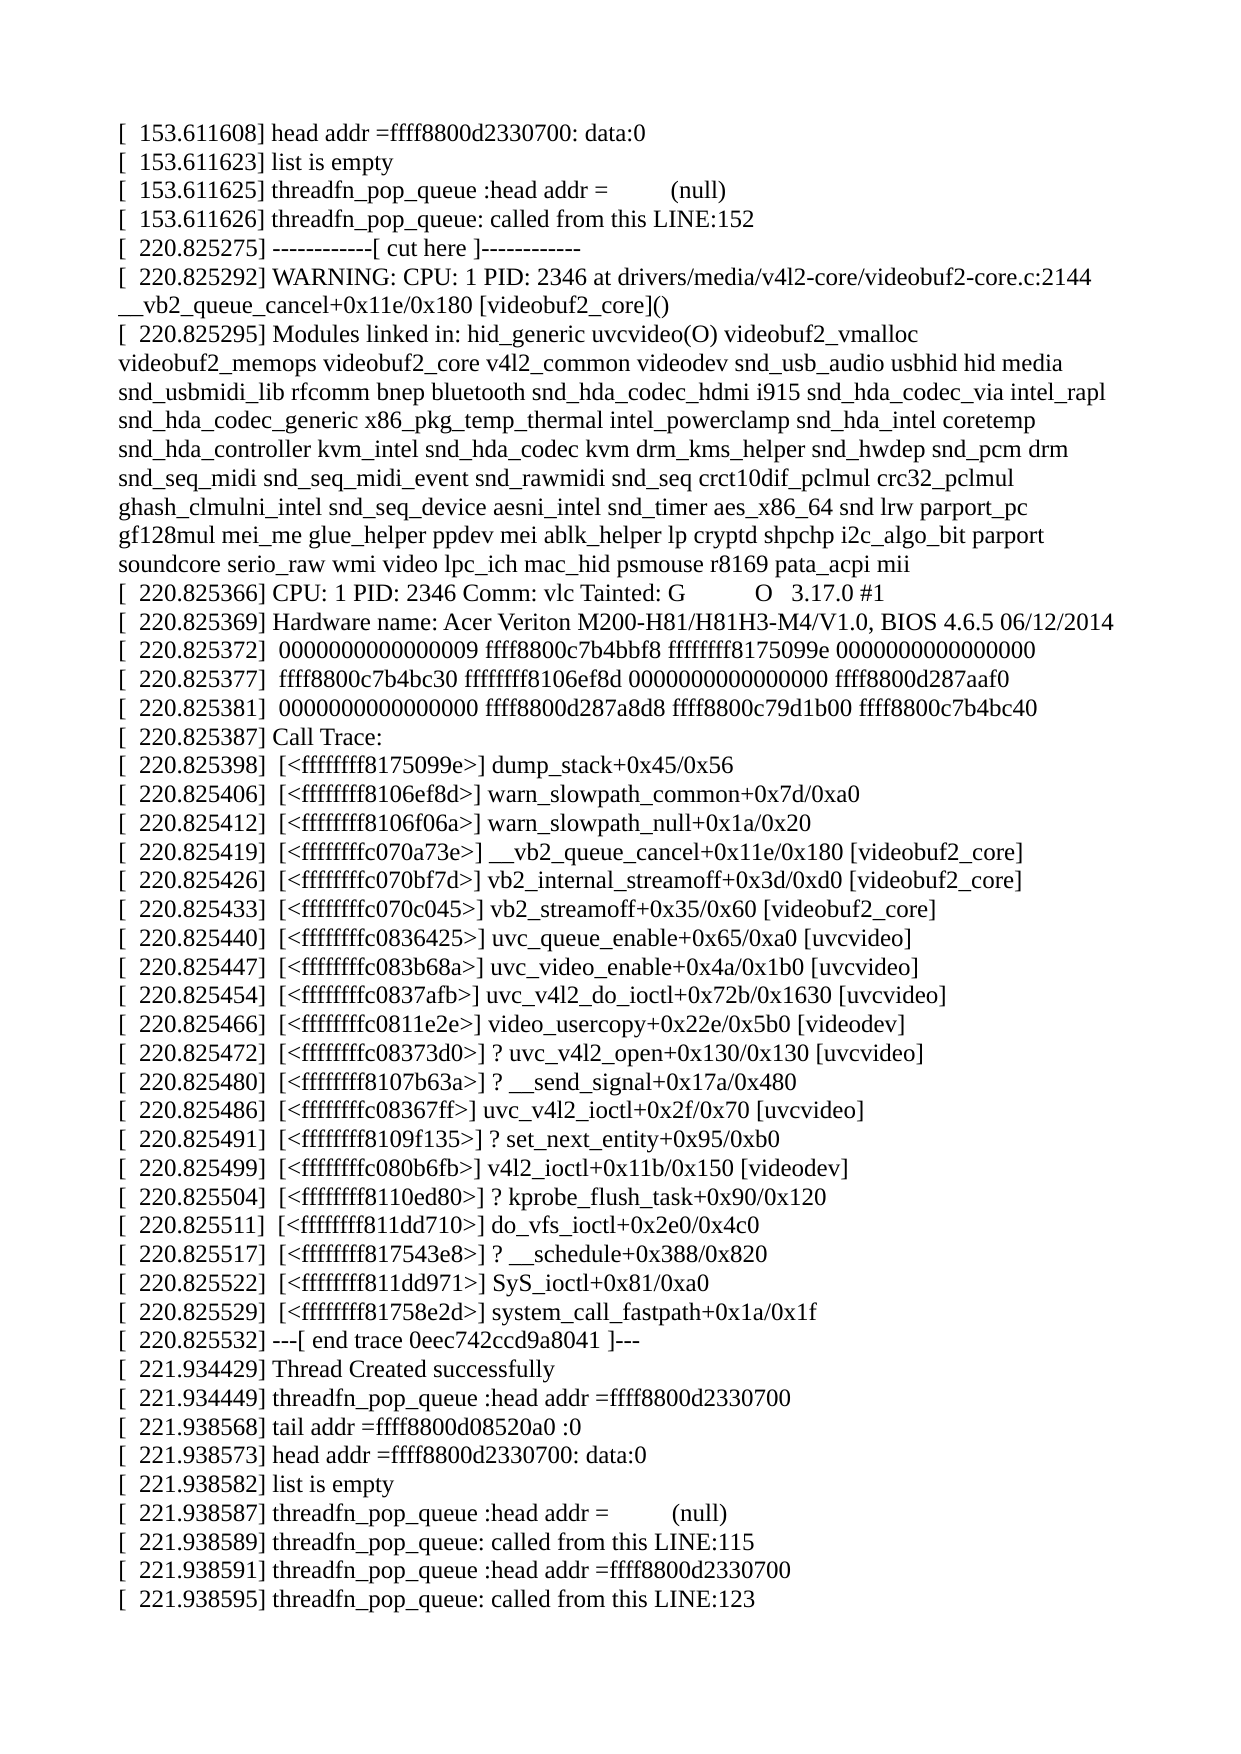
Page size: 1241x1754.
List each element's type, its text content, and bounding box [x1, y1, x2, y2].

text [ 220.825398] [<ffffffff8175099e>] dump_stack+0x45/0x56 [118, 751, 1122, 779]
text [ 220.825292] WARNING: CPU: 1 PID: 2346 at drivers/media/v4l2-core/videobuf2-core.c:2144 __vb2_queue_cancel+0x11e/0x180 [videobuf2_core]() [118, 262, 1122, 319]
text [ 220.825454] [<ffffffffc0837afb>] uvc_v4l2_do_ioctl+0x72b/0x1630 [uvcvideo] [118, 981, 1122, 1009]
text [ 153.611623] list is empty [118, 147, 1122, 176]
text [ 220.825381] 0000000000000000 ffff8800d287a8d8 ffff8800c79d1b00 ffff8800c7b4bc40 [118, 693, 1122, 722]
text [ 220.825369] Hardware name: Acer Veriton M200-H81/H81H3-M4/V1.0, BIOS 4.6.5 06/12/2014 [118, 607, 1122, 636]
text [ 220.825387] Call Trace: [118, 722, 1122, 751]
text [ 220.825433] [<ffffffffc070c045>] vb2_streamoff+0x35/0x60 [videobuf2_core] [118, 894, 1122, 923]
text [ 220.825466] [<ffffffffc0811e2e>] video_usercopy+0x22e/0x5b0 [videodev] [118, 1009, 1122, 1038]
text [ 220.825529] [<ffffffff81758e2d>] system_call_fastpath+0x1a/0x1f [118, 1297, 1122, 1326]
text [ 220.825517] [<ffffffff817543e8>] ? __schedule+0x388/0x820 [118, 1239, 1122, 1268]
text [ 220.825491] [<ffffffff8109f135>] ? set_next_entity+0x95/0xb0 [118, 1124, 1122, 1153]
text [ 221.934429] Thread Created successfully [118, 1354, 1122, 1383]
text [ 220.825275] ------------[ cut here ]------------ [118, 233, 1122, 262]
text [ 220.825377] ffff8800c7b4bc30 ffffffff8106ef8d 0000000000000000 ffff8800d287aaf0 [118, 664, 1122, 693]
text [ 153.611608] head addr =ffff8800d2330700: data:0 [118, 118, 1122, 147]
text [ 220.825511] [<ffffffff811dd710>] do_vfs_ioctl+0x2e0/0x4c0 [118, 1211, 1122, 1239]
text [ 221.938582] list is empty [118, 1469, 1122, 1498]
text [ 220.825522] [<ffffffff811dd971>] SyS_ioctl+0x81/0xa0 [118, 1268, 1122, 1297]
text [ 153.611625] threadfn_pop_queue :head addr = (null) [118, 176, 1122, 204]
text [ 220.825412] [<ffffffff8106f06a>] warn_slowpath_null+0x1a/0x20 [118, 808, 1122, 837]
text [ 220.825295] Modules linked in: hid_generic uvcvideo(O) videobuf2_vmalloc videobuf2_memops videobuf2_core v4l2_common videodev snd_usb_audio usbhid hid media snd_usbmidi_lib rfcomm bnep bluetooth snd_hda_codec_hdmi i915 snd_hda_codec_via intel_rapl snd_hda_codec_generic x86_pkg_temp_thermal intel_powerclamp snd_hda_intel coretemp snd_hda_controller kvm_intel snd_hda_codec kvm drm_kms_helper snd_hwdep snd_pcm drm snd_seq_midi snd_seq_midi_event snd_rawmidi snd_seq crct10dif_pclmul crc32_pclmul ghash_clmulni_intel snd_seq_device aesni_intel snd_timer aes_x86_64 snd lrw parport_pc gf128mul mei_me glue_helper ppdev mei ablk_helper lp cryptd shpchp i2c_algo_bit parport soundcore serio_raw wmi video lpc_ich mac_hid psmouse r8169 pata_acpi mii [118, 319, 1122, 578]
text [ 221.938573] head addr =ffff8800d2330700: data:0 [118, 1441, 1122, 1469]
text [ 221.938587] threadfn_pop_queue :head addr = (null) [118, 1498, 1122, 1527]
text [ 220.825447] [<ffffffffc083b68a>] uvc_video_enable+0x4a/0x1b0 [uvcvideo] [118, 952, 1122, 981]
text [ 220.825472] [<ffffffffc08373d0>] ? uvc_v4l2_open+0x130/0x130 [uvcvideo] [118, 1038, 1122, 1067]
text [ 221.938568] tail addr =ffff8800d08520a0 :0 [118, 1412, 1122, 1441]
text [ 220.825372] 0000000000000009 ffff8800c7b4bbf8 ffffffff8175099e 0000000000000000 [118, 636, 1122, 664]
text [ 220.825532] ---[ end trace 0eec742ccd9a8041 ]--- [118, 1326, 1122, 1354]
text [ 153.611626] threadfn_pop_queue: called from this LINE:152 [118, 204, 1122, 233]
text [ 221.938595] threadfn_pop_queue: called from this LINE:123 [118, 1584, 1122, 1613]
text [ 220.825366] CPU: 1 PID: 2346 Comm: vlc Tainted: G O 3.17.0 #1 [118, 578, 1122, 607]
text [ 220.825499] [<ffffffffc080b6fb>] v4l2_ioctl+0x11b/0x150 [videodev] [118, 1153, 1122, 1182]
text [ 220.825426] [<ffffffffc070bf7d>] vb2_internal_streamoff+0x3d/0xd0 [videobuf2_core] [118, 866, 1122, 894]
text [ 221.938589] threadfn_pop_queue: called from this LINE:115 [118, 1527, 1122, 1556]
text [ 220.825486] [<ffffffffc08367ff>] uvc_v4l2_ioctl+0x2f/0x70 [uvcvideo] [118, 1096, 1122, 1124]
text [ 220.825480] [<ffffffff8107b63a>] ? __send_signal+0x17a/0x480 [118, 1067, 1122, 1096]
text [ 220.825440] [<ffffffffc0836425>] uvc_queue_enable+0x65/0xa0 [uvcvideo] [118, 923, 1122, 952]
text [ 220.825406] [<ffffffff8106ef8d>] warn_slowpath_common+0x7d/0xa0 [118, 779, 1122, 808]
text [ 221.938591] threadfn_pop_queue :head addr =ffff8800d2330700 [118, 1556, 1122, 1584]
text [ 220.825419] [<ffffffffc070a73e>] __vb2_queue_cancel+0x11e/0x180 [videobuf2_core] [118, 837, 1122, 866]
text [ 221.934449] threadfn_pop_queue :head addr =ffff8800d2330700 [118, 1383, 1122, 1412]
text [ 220.825504] [<ffffffff8110ed80>] ? kprobe_flush_task+0x90/0x120 [118, 1182, 1122, 1211]
